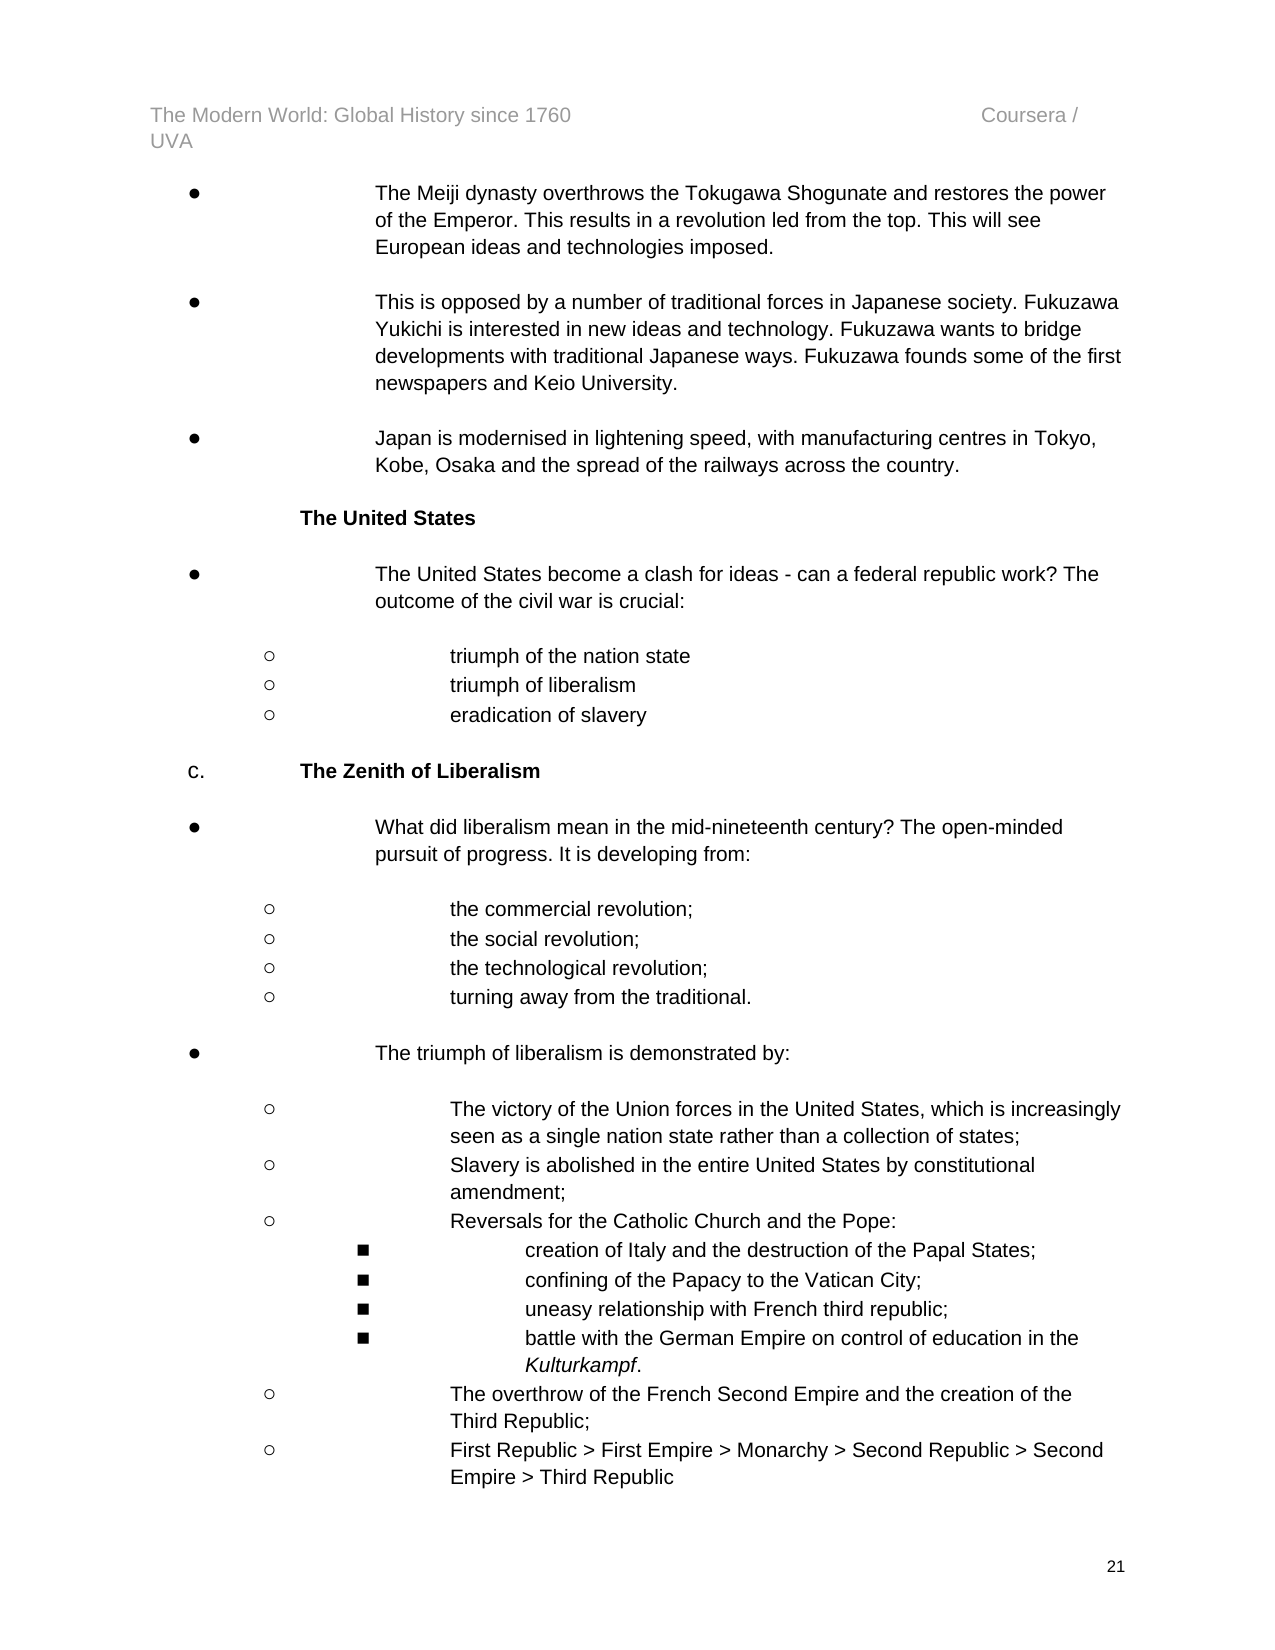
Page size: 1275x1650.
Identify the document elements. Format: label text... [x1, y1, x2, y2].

list confining of the Papacy to the Vatican City; [356, 1266, 1125, 1292]
text The United States [300, 507, 1125, 530]
list the social revolution; [262, 925, 1125, 951]
list The Zenith of Liberalism [187, 757, 1125, 783]
list creation of Italy and the destruction of the Papal States; [356, 1237, 1125, 1262]
list triumph of the nation state [262, 643, 1125, 668]
list Slavery is abolished in the entire United States by constitutional amendment; [262, 1152, 1125, 1204]
list The triumph of liberalism is demonstrated by: [187, 1040, 1125, 1066]
list triumph of liberalism [262, 672, 1125, 698]
list This is opposed by a number of traditional forces in Japanese society. Fukuzawa Yukichi is interested in new ideas and technology. Fukuzawa wants to bridge developments with traditional Japanese ways. Fukuzawa founds some of the first newspapers and Keio University. [187, 289, 1125, 394]
list The United States become a clash for ideas - can a federal republic work? The outcome of the civil war is crucial: [187, 560, 1125, 612]
list The overthrow of the French Second Empire and the creation of the Third Republic; [262, 1381, 1125, 1433]
list the commercial revolution; [262, 896, 1125, 921]
list First Republic > First Empire > Monarchy > Second Republic > Second Empire > Third Republic [262, 1436, 1125, 1489]
list The victory of the Union forces in the United States, which is increasingly seen as a single nation state rather than a collection of states; [262, 1096, 1125, 1148]
list uneasy relationship with French third republic; [356, 1296, 1125, 1321]
list What did liberalism mean in the mid-nineteenth century? The open-minded pursuit of progress. It is developing from: [187, 813, 1125, 866]
list The Meiji dynasty overthrows the Tokugawa Shogunate and restores the power of the Emperor. This results in a revolution led from the top. This will see European ideas and technologies imposed. [187, 180, 1125, 259]
list Reversals for the Catholic Church and the Pope: [262, 1207, 1125, 1233]
list turning away from the traditional. [262, 984, 1125, 1009]
list Japan is modernised in lightening speed, with manufacturing centres in Tokyo, Kobe, Osaka and the spread of the railways across the country. [187, 424, 1125, 477]
list battle with the German Empire on control of education in the Kulturkampf. [356, 1325, 1125, 1377]
list the technological revolution; [262, 954, 1125, 980]
list eradication of slavery [262, 701, 1125, 727]
